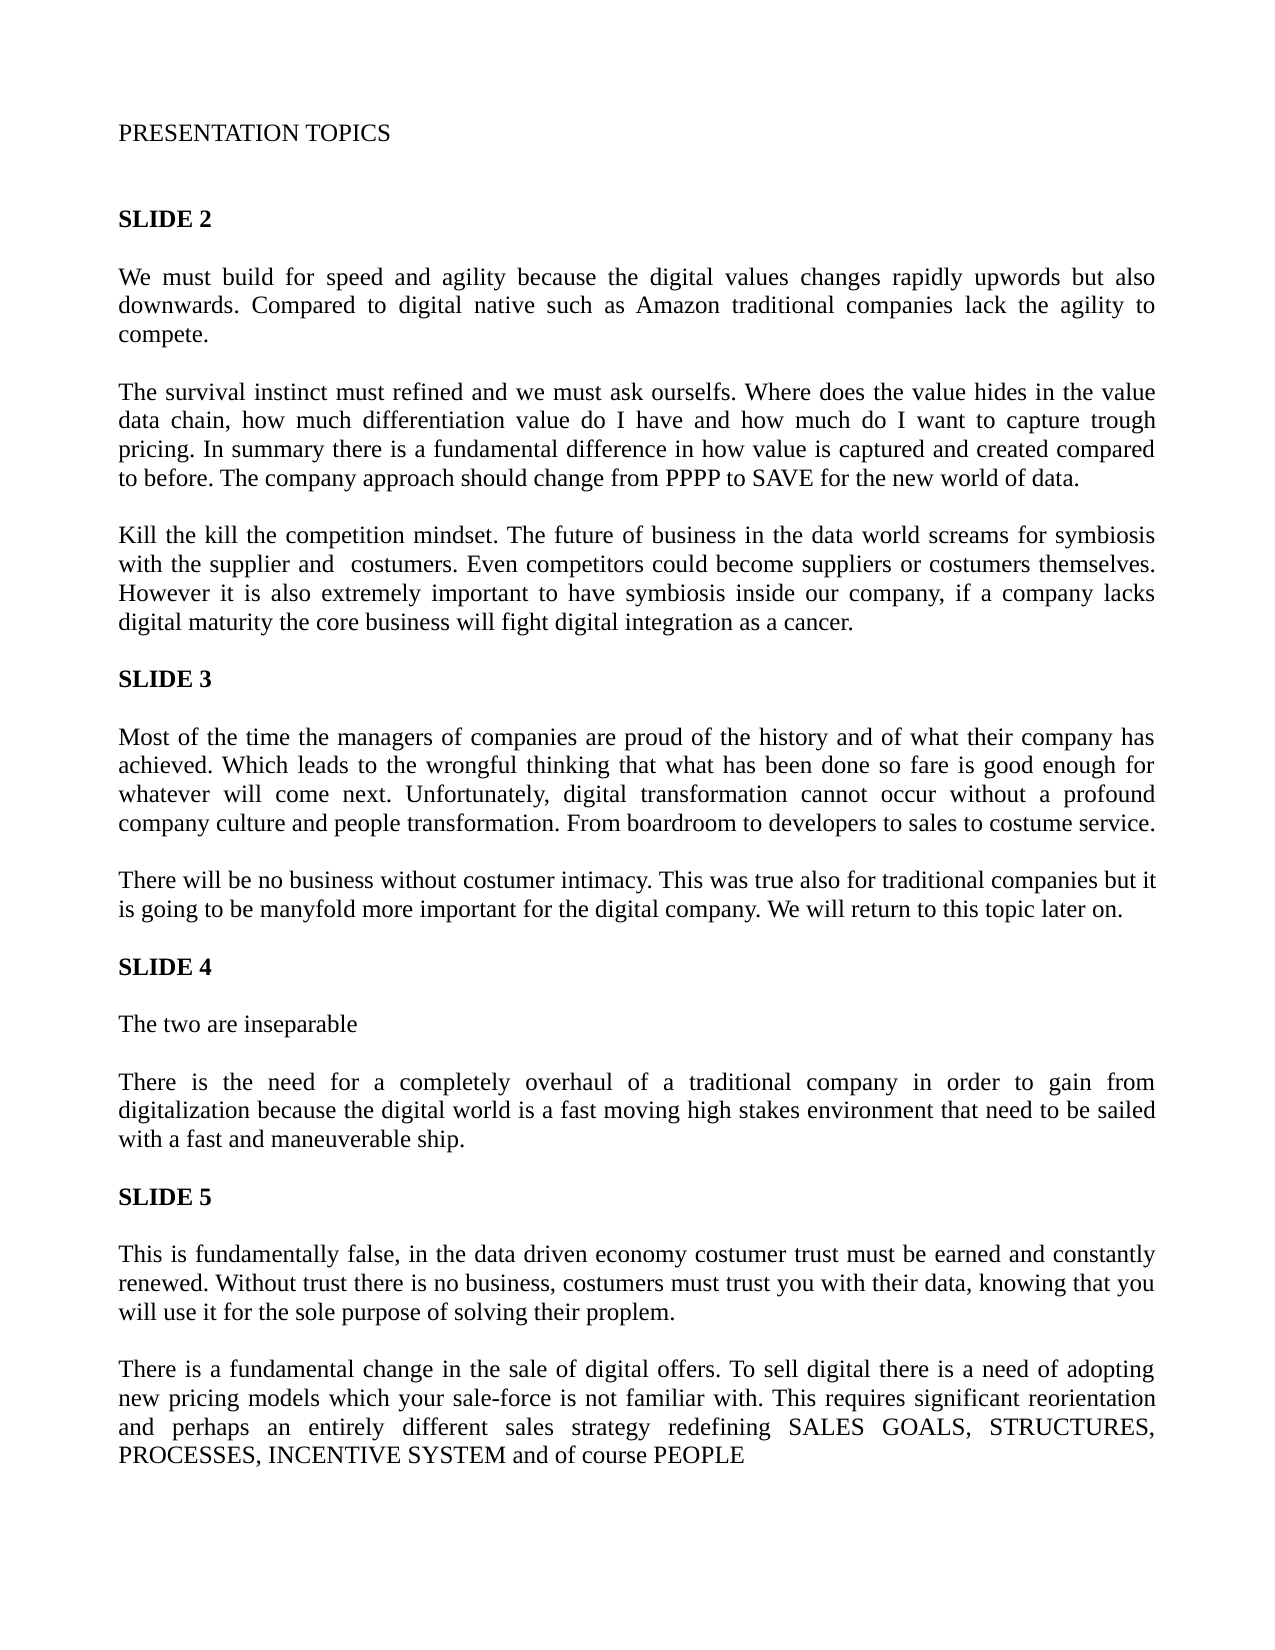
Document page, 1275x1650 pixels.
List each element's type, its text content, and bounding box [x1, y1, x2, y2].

text Kill the kill the competition mindset. The future of business in the data world screams for symbiosis with the supplier and costumers. Even competitors could become suppliers or costumers themselves. However it is also extremely important to have symbiosis inside our company, if a company lacks digital maturity the core business will fight digital integration as a cancer. [118, 521, 1157, 636]
text This is fundamentally false, in the data driven economy costumer trust must be earned and constantly renewed. Without trust there is no business, costumers must trust you with their data, knowing that you will use it for the sole purpose of solving their proplem. [118, 1239, 1157, 1326]
text SLIDE 4 [118, 952, 1157, 981]
text SLIDE 5 [118, 1182, 1157, 1211]
text There will be no business without costumer intimacy. This was true also for traditional companies but it is going to be manyfold more important for the digital company. We will return to this topic later on. [118, 866, 1157, 923]
text SLIDE 2 [118, 204, 1157, 233]
text There is the need for a completely overhaul of a traditional company in order to gain from digitalization because the digital world is a fast moving high stakes environment that need to be sailed with a fast and maneuverable ship. [118, 1067, 1157, 1153]
text PRESENTATION TOPICS [118, 118, 1157, 147]
text There is a fundamental change in the sale of digital offers. To sell digital there is a need of adopting new pricing models which your sale-force is not familiar with. This requires significant reorientation and perhaps an entirely different sales strategy redefining SALES GOALS, STRUCTURES, PROCESSES, INCENTIVE SYSTEM and of course PEOPLE [118, 1354, 1157, 1469]
text The survival instinct must refined and we must ask ourselfs. Where does the value hides in the value data chain, how much differentiation value do I have and how much do I want to capture trough pricing. In summary there is a fundamental difference in how value is captured and created compared to before. The company approach should change from PPPP to SAVE for the new world of data. [118, 377, 1157, 492]
text The two are inseparable [118, 1009, 1157, 1038]
text SLIDE 3 [118, 664, 1157, 693]
text We must build for speed and agility because the digital values changes rapidly upwords but also downwards. Compared to digital native such as Amazon traditional companies lack the agility to compete. [118, 262, 1157, 348]
text Most of the time the managers of companies are proud of the history and of what their company has achieved. Which leads to the wrongful thinking that what has been done so fare is good enough for whatever will come next. Unfortunately, digital transformation cannot occur without a profound company culture and people transformation. From boardroom to developers to sales to costume service. [118, 722, 1157, 837]
